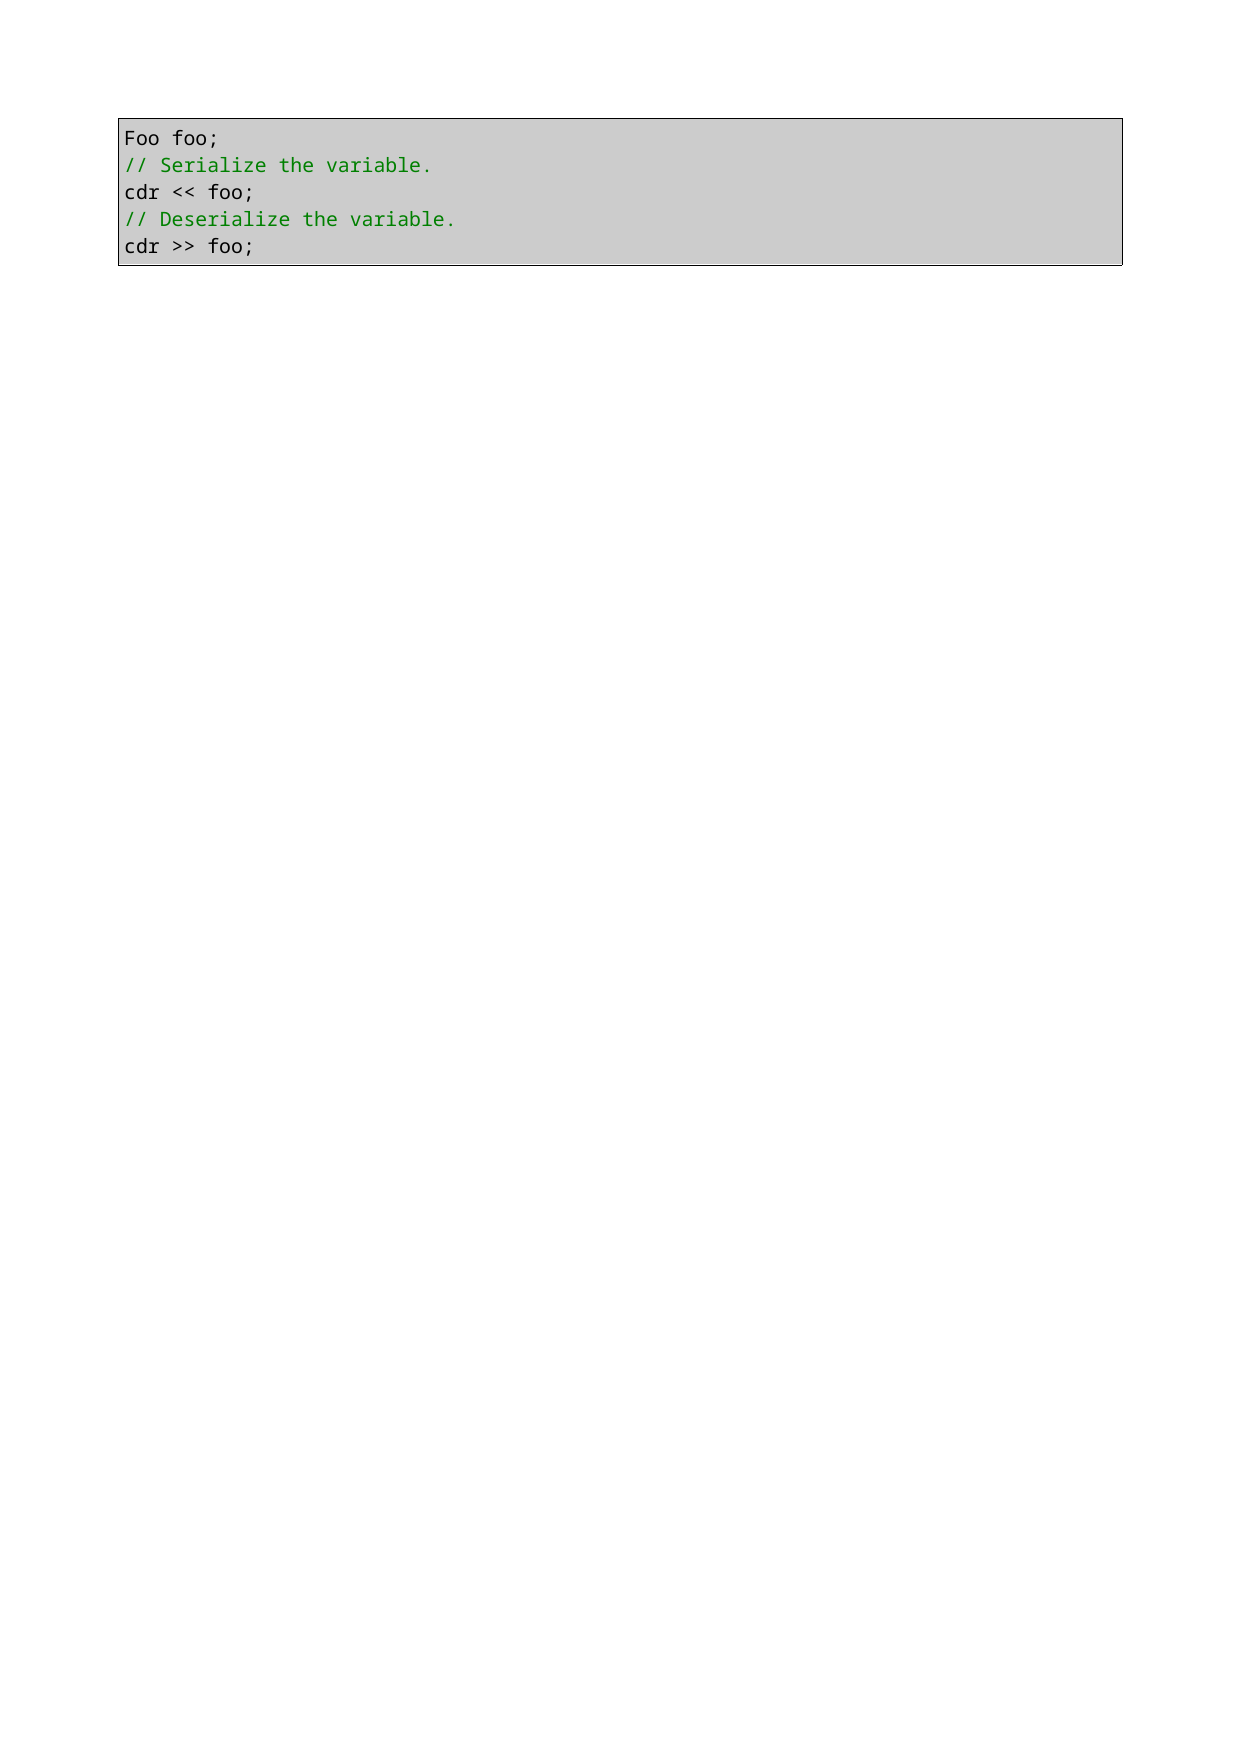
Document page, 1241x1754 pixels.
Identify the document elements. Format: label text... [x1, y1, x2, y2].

table_header Foo foo; // Serialize the variable. cdr << foo; // Deserialize the variable. cdr >> foo; [119, 119, 1122, 264]
